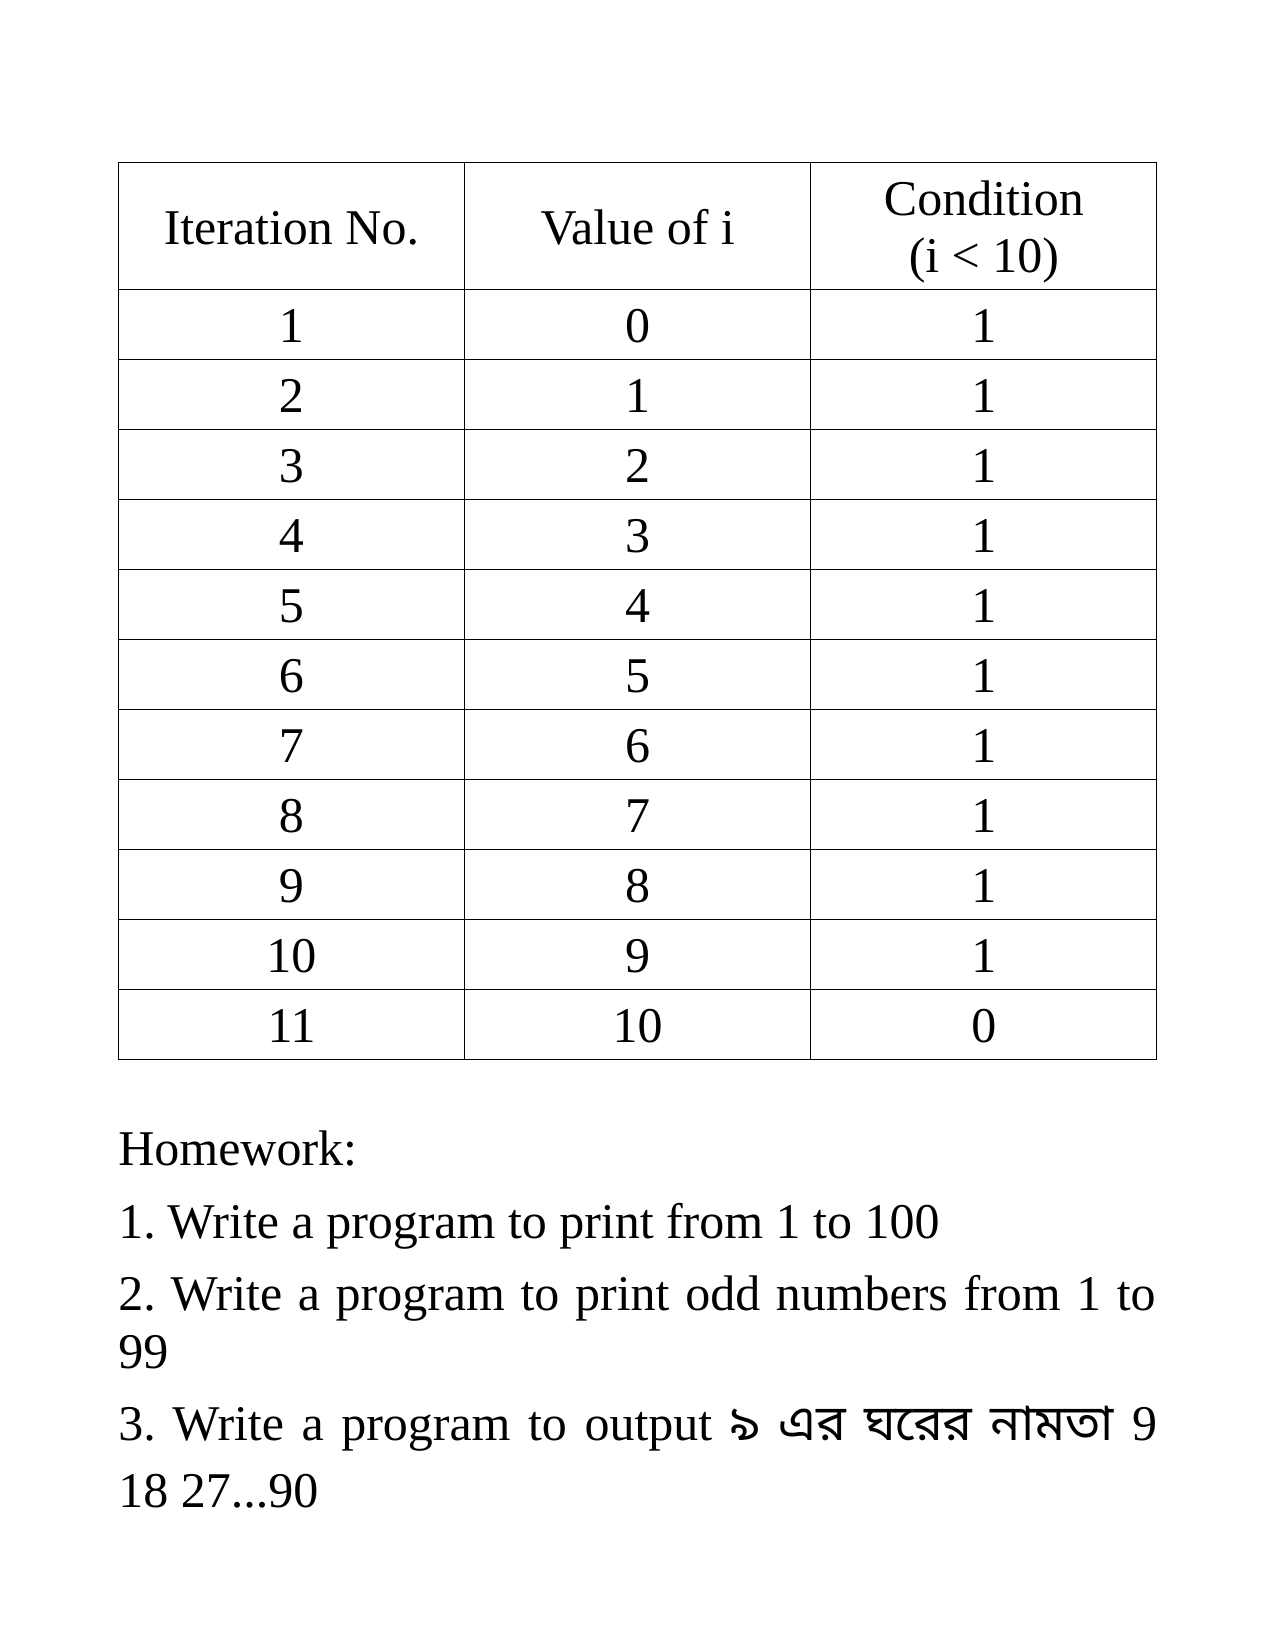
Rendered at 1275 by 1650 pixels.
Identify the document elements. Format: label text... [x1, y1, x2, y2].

table_cell 7 [119, 710, 464, 779]
table_cell 1 [811, 850, 1156, 919]
table_cell 5 [465, 640, 810, 709]
text 3. Write a program to output ৯ এর ঘরের নামতা 9 18 27...90 [118, 1394, 1157, 1519]
table_cell 1 [811, 780, 1156, 849]
table_cell 0 [465, 290, 810, 359]
table_cell 1 [811, 710, 1156, 779]
table_cell 1 [119, 290, 464, 359]
table_cell 3 [119, 430, 464, 499]
table_header Iteration No. [119, 163, 464, 289]
table_cell 1 [465, 360, 810, 429]
table_cell 8 [119, 780, 464, 849]
table_cell 6 [465, 710, 810, 779]
table_cell 10 [119, 920, 464, 989]
table_cell 11 [119, 990, 464, 1059]
table_cell 4 [119, 500, 464, 569]
table_cell 4 [465, 570, 810, 639]
text 1. Write a program to print from 1 to 100 [118, 1192, 1157, 1249]
table_cell 2 [119, 360, 464, 429]
table_cell 2 [465, 430, 810, 499]
table_cell 1 [811, 570, 1156, 639]
table_cell 1 [811, 920, 1156, 989]
table_cell 6 [119, 640, 464, 709]
table_cell 9 [119, 850, 464, 919]
table_cell 10 [465, 990, 810, 1059]
table_cell 1 [811, 290, 1156, 359]
table_header Value of i [465, 163, 810, 289]
table_cell 7 [465, 780, 810, 849]
table_header Condition (i < 10) [811, 163, 1156, 289]
table_cell 0 [811, 990, 1156, 1059]
text Homework: [118, 1119, 1157, 1177]
table_cell 1 [811, 430, 1156, 499]
table_cell 1 [811, 640, 1156, 709]
text 2. Write a program to print odd numbers from 1 to 99 [118, 1264, 1157, 1379]
table_cell 8 [465, 850, 810, 919]
table_cell 1 [811, 360, 1156, 429]
table_cell 9 [465, 920, 810, 989]
table_cell 3 [465, 500, 810, 569]
table_cell 5 [119, 570, 464, 639]
table_cell 1 [811, 500, 1156, 569]
